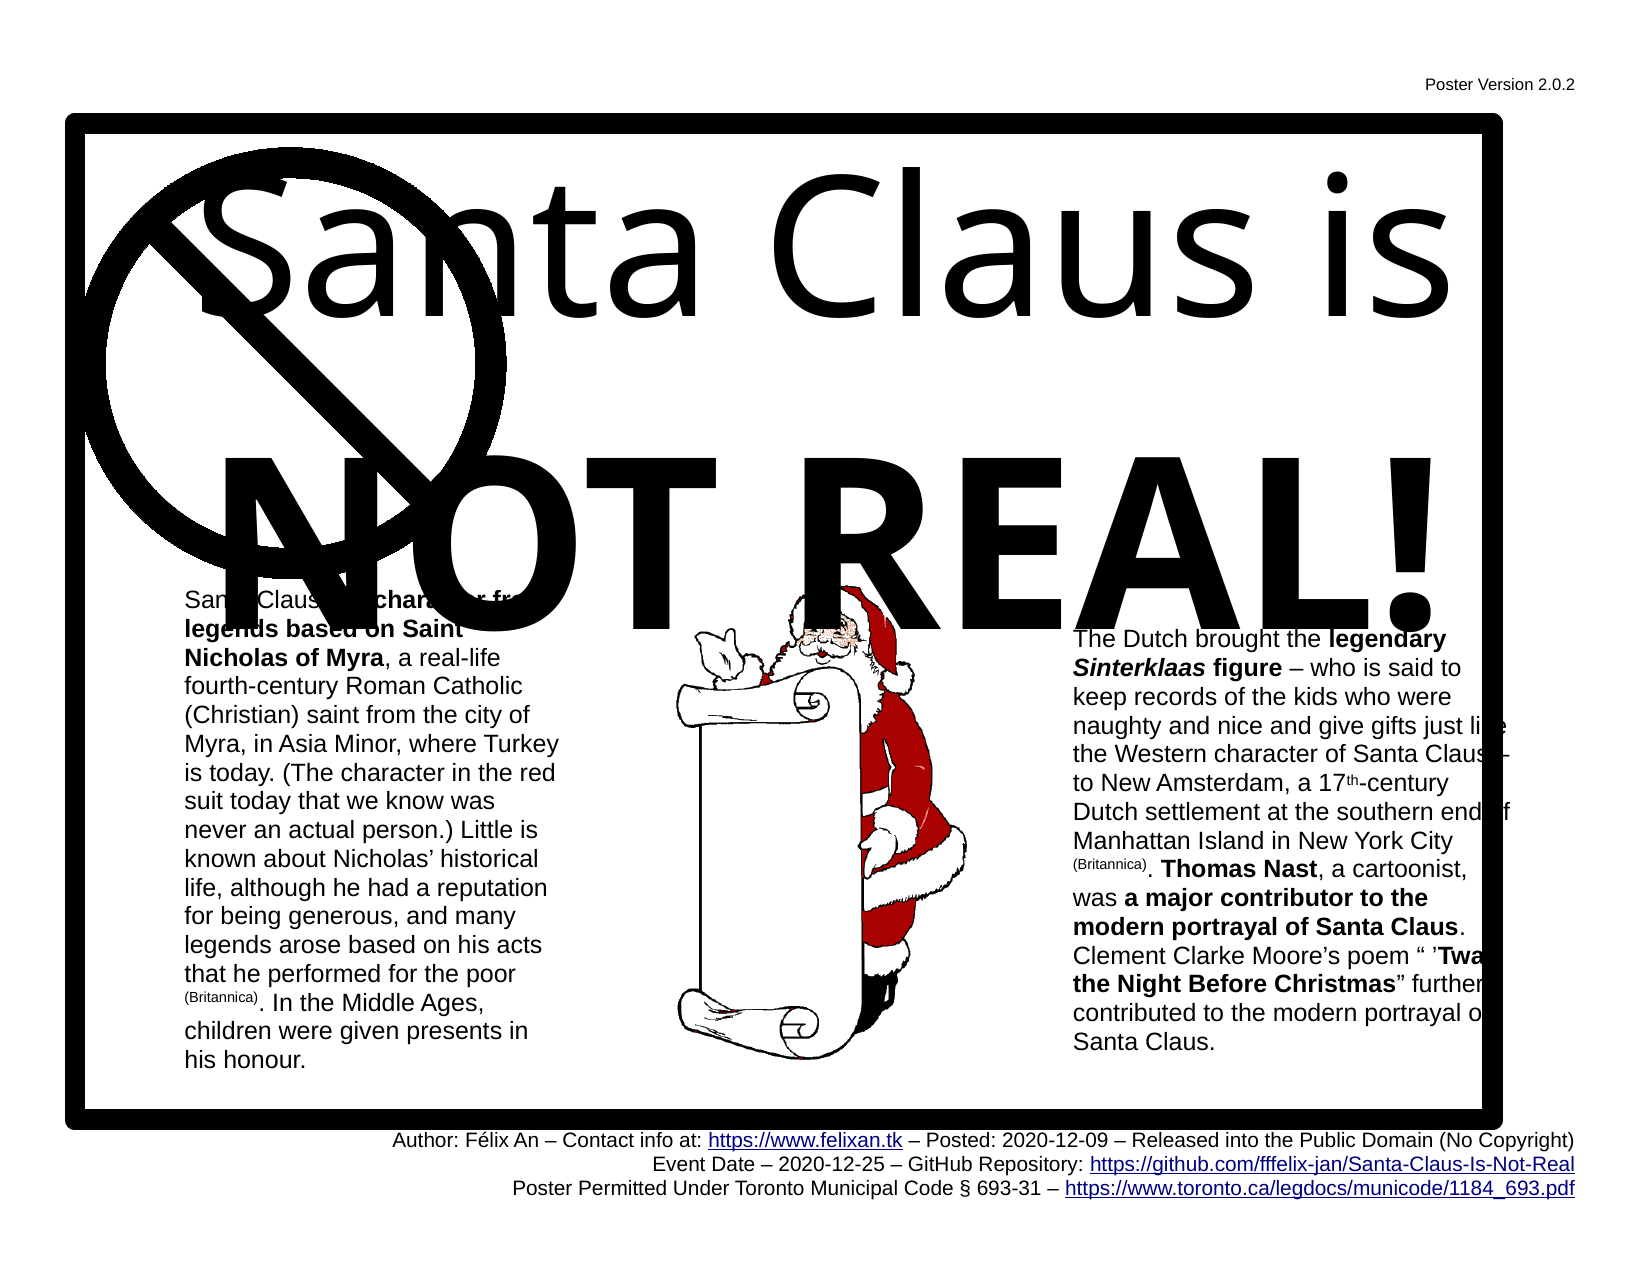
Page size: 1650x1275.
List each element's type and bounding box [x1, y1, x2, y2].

picture [671, 578, 979, 1063]
